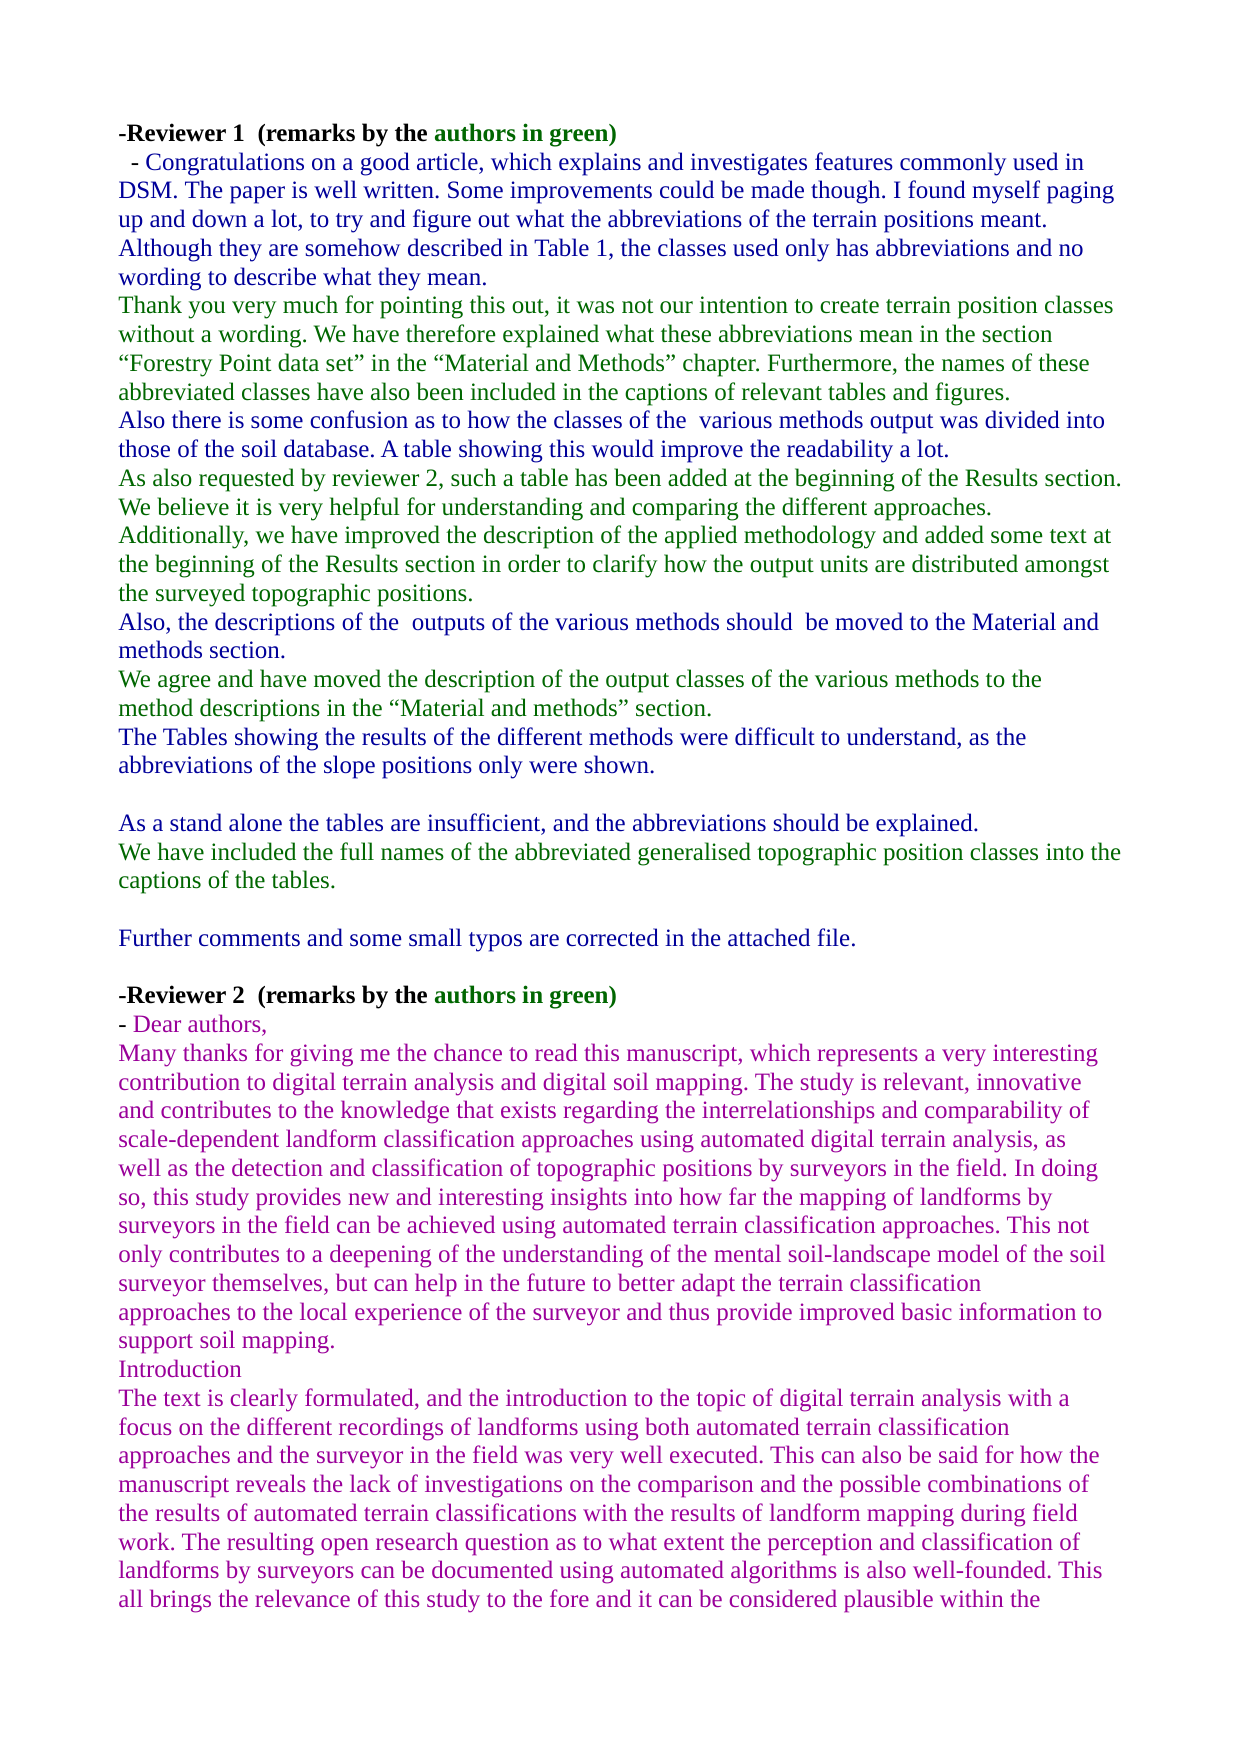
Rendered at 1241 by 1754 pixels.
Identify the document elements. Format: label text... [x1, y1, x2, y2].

text support soil mapping. [118, 1326, 1122, 1354]
text Further comments and some small typos are corrected in the attached file. [118, 923, 1122, 952]
text -Reviewer 1 (remarks by the authors in green) [118, 118, 1122, 147]
text -Reviewer 2 (remarks by the authors in green) [118, 981, 1122, 1009]
text surveyors in the field can be achieved using automated terrain classification approaches. This not [118, 1211, 1122, 1239]
text only contributes to a deepening of the understanding of the mental soil-landscape model of the soil [118, 1239, 1122, 1268]
text Thank you very much for pointing this out, it was not our intention to create terrain position classes without a wording. We have therefore explained what these abbreviations mean in the section “Forestry Point data set” in the “Material and Methods” chapter. Furthermore, the names of these abbreviated classes have also been included in the captions of relevant tables and figures. [118, 291, 1122, 406]
text and contributes to the knowledge that exists regarding the interrelationships and comparability of [118, 1096, 1122, 1124]
text manuscript reveals the lack of investigations on the comparison and the possible combinations of [118, 1469, 1122, 1498]
text work. The resulting open research question as to what extent the perception and classification of [118, 1527, 1122, 1556]
text well as the detection and classification of topographic positions by surveyors in the field. In doing [118, 1153, 1122, 1182]
text DSM. The paper is well written. Some improvements could be made though. I found myself paging [118, 176, 1122, 204]
text approaches and the surveyor in the field was very well executed. This can also be said for how the [118, 1441, 1122, 1469]
text Also, the descriptions of the outputs of the various methods should be moved to the Material and methods section. [118, 607, 1122, 664]
text wording to describe what they mean. [118, 262, 1122, 291]
text surveyor themselves, but can help in the future to better adapt the terrain classification [118, 1268, 1122, 1297]
text We agree and have moved the description of the output classes of the various methods to the method descriptions in the “Material and methods” section. [118, 664, 1122, 722]
text so, this study provides new and interesting insights into how far the mapping of landforms by [118, 1182, 1122, 1211]
text As a stand alone the tables are insufficient, and the abbreviations should be explained. [118, 808, 1122, 837]
text landforms by surveyors can be documented using automated algorithms is also well-founded. This [118, 1556, 1122, 1584]
text Many thanks for giving me the chance to read this manuscript, which represents a very interesting [118, 1038, 1122, 1067]
text up and down a lot, to try and figure out what the abbreviations of the terrain positions meant. [118, 204, 1122, 233]
text scale-dependent landform classification approaches using automated digital terrain analysis, as [118, 1124, 1122, 1153]
text Also there is some confusion as to how the classes of the various methods output was divided into those of the soil database. A table showing this would improve the readability a lot. [118, 406, 1122, 463]
text - Dear authors, [118, 1009, 1122, 1038]
text - Congratulations on a good article, which explains and investigates features commonly used in [118, 147, 1122, 176]
text focus on the different recordings of landforms using both automated terrain classification [118, 1412, 1122, 1441]
text the results of automated terrain classifications with the results of landform mapping during field [118, 1498, 1122, 1527]
text We have included the full names of the abbreviated generalised topographic position classes into the captions of the tables. [118, 837, 1122, 894]
text approaches to the local experience of the surveyor and thus provide improved basic information to [118, 1297, 1122, 1326]
text Introduction [118, 1354, 1122, 1383]
text all brings the relevance of this study to the fore and it can be considered plausible within the [118, 1584, 1122, 1613]
text The text is clearly formulated, and the introduction to the topic of digital terrain analysis with a [118, 1383, 1122, 1412]
text contribution to digital terrain analysis and digital soil mapping. The study is relevant, innovative [118, 1067, 1122, 1096]
text The Tables showing the results of the different methods were difficult to understand, as the abbreviations of the slope positions only were shown. [118, 722, 1122, 779]
text As also requested by reviewer 2, such a table has been added at the beginning of the Results section. We believe it is very helpful for understanding and comparing the different approaches. Additionally, we have improved the description of the applied methodology and added some text at the beginning of the Results section in order to clarify how the output units are distributed amongst the surveyed topographic positions. [118, 463, 1122, 607]
text Although they are somehow described in Table 1, the classes used only has abbreviations and no [118, 233, 1122, 262]
